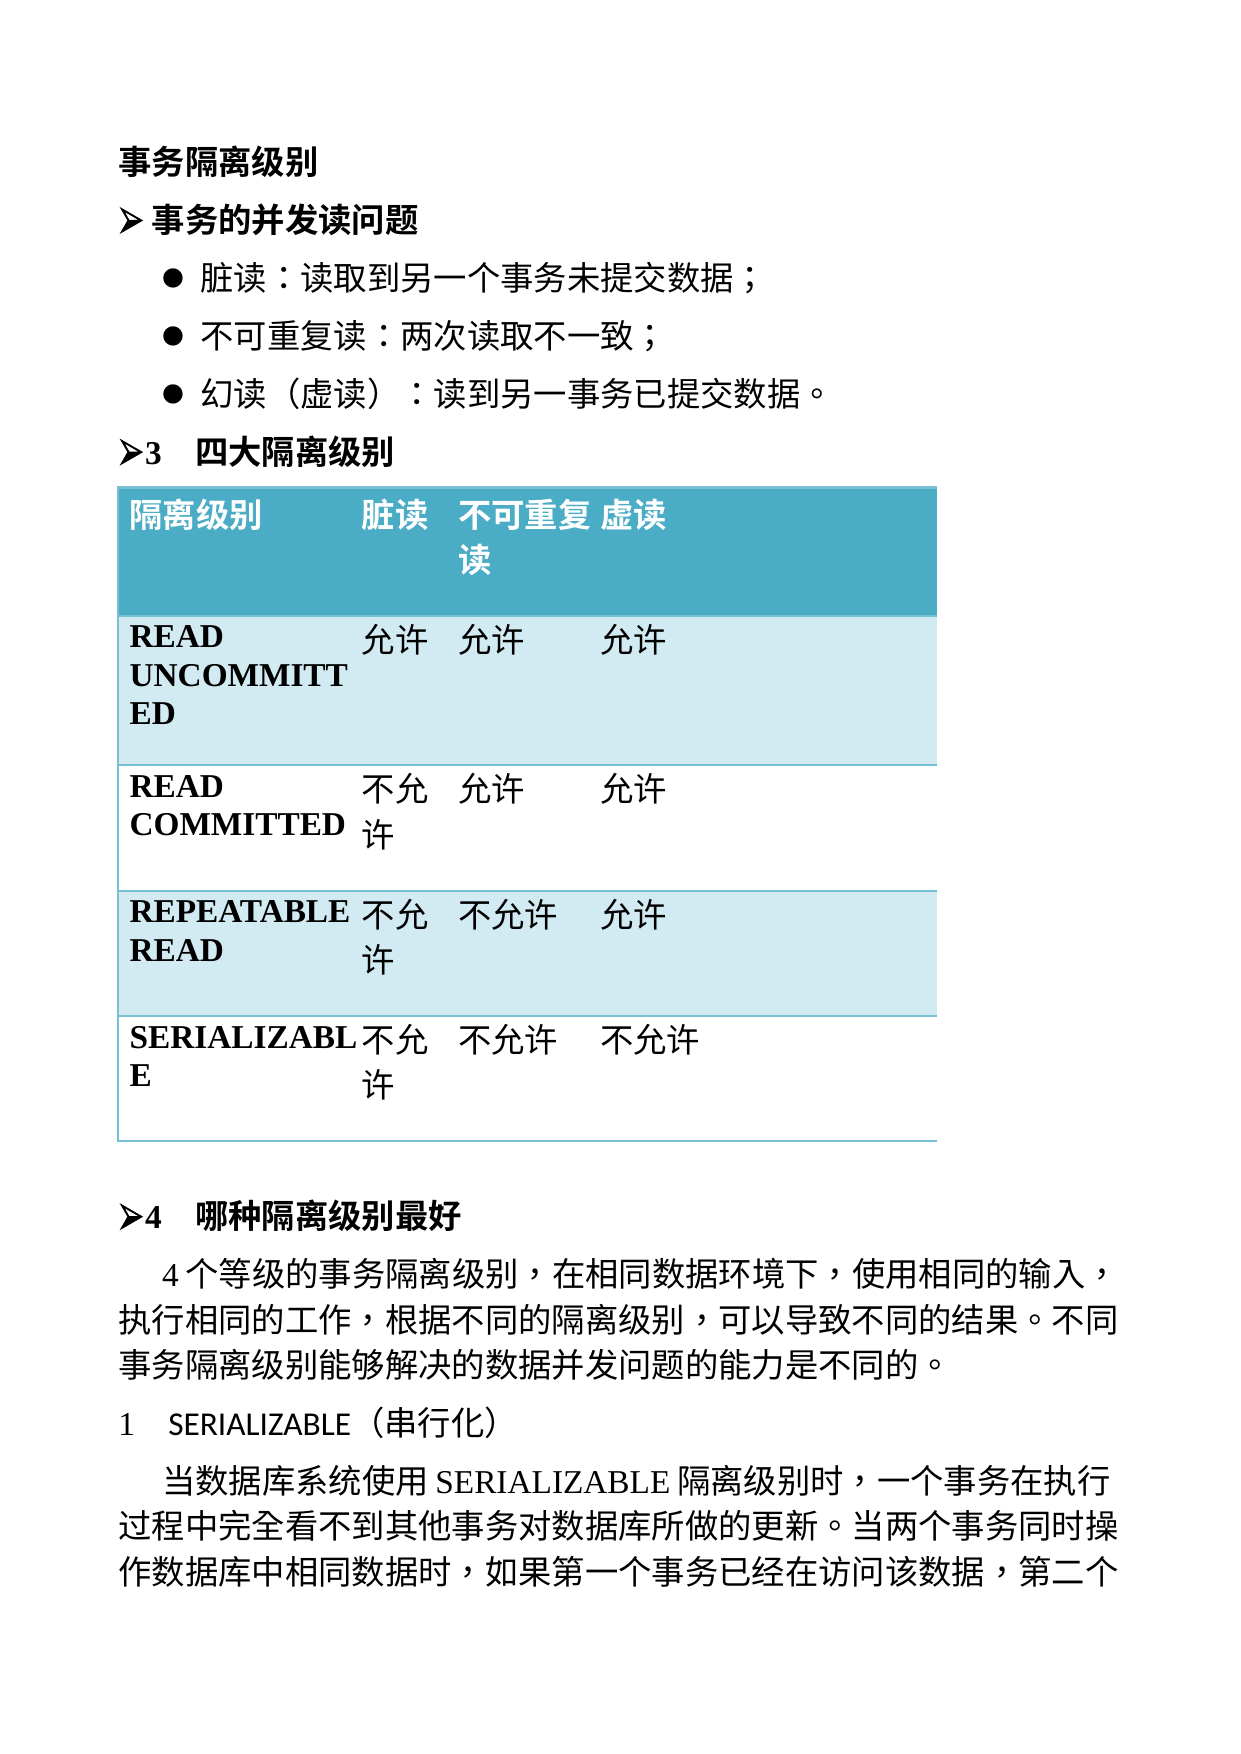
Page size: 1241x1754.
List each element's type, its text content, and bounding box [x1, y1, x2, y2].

table_cell 允许 [600, 617, 937, 764]
text Ø3 四大隔离级别 [118, 428, 1122, 474]
table_cell READ COMMITTED [119, 766, 361, 889]
text 当数据库系统使用SERIALIZABLE隔离级别时，一个事务在执行过程中完全看不到其他事务对数据库所做的更新。当两个事务同时操作数据库中相同数据时，如果第一个事务已经在访问该数据，第二个 [118, 1458, 1122, 1594]
text l脏读：读取到另一个事务未提交数据； [160, 255, 1122, 300]
text 1 SERIALIZABLE（串行化） [118, 1400, 1122, 1445]
text l不可重复读：两次读取不一致； [160, 313, 1122, 358]
table_header 不可重复读 [458, 489, 600, 615]
table_cell 允许 [600, 766, 937, 889]
text Ø事务的并发读问题 [118, 197, 1122, 242]
table_cell 不允许 [361, 892, 458, 1015]
table_cell 不允许 [458, 892, 600, 1015]
table_cell READ UNCOMMITTED [119, 617, 361, 764]
subtitle 事务隔离级别 [118, 139, 1122, 184]
table_cell 允许 [458, 617, 600, 764]
table_cell 允许 [600, 892, 937, 1015]
table_cell 不允许 [600, 1017, 937, 1140]
table_cell REPEATABLE READ [119, 892, 361, 1015]
table_cell 不允许 [361, 766, 458, 889]
table_cell 不允许 [361, 1017, 458, 1140]
text Ø4 哪种隔离级别最好 [118, 1193, 1122, 1238]
table_header 脏读 [361, 489, 458, 615]
table_cell 允许 [458, 766, 600, 889]
table_header 虚读 [600, 489, 937, 615]
table_header 隔离级别 [119, 489, 361, 615]
table_cell 不允许 [458, 1017, 600, 1140]
table_cell 允许 [361, 617, 458, 764]
text l幻读（虚读）：读到另一事务已提交数据。 [160, 371, 1122, 416]
text 4个等级的事务隔离级别，在相同数据环境下，使用相同的输入，执行相同的工作，根据不同的隔离级别，可以导致不同的结果。不同事务隔离级别能够解决的数据并发问题的能力是不同的。 [118, 1251, 1122, 1387]
table_cell SERIALIZABLE [119, 1017, 361, 1140]
